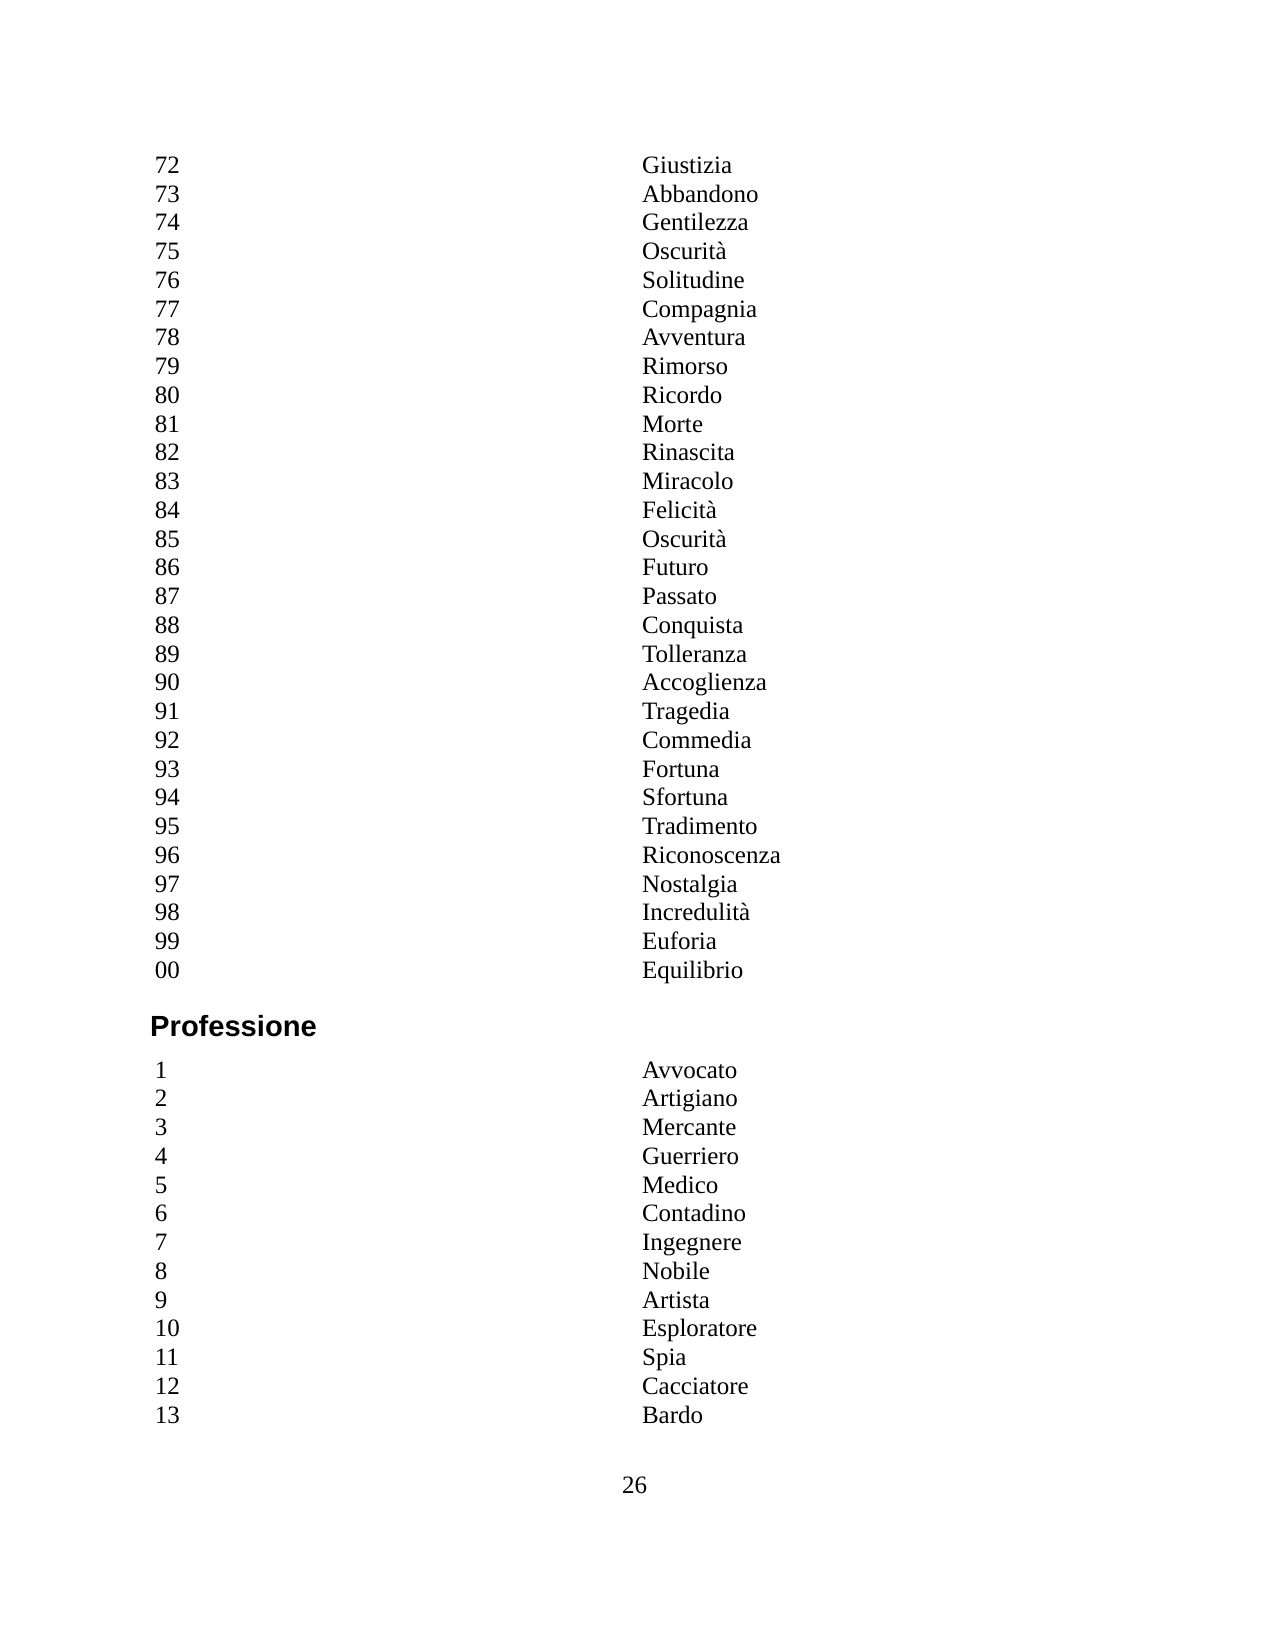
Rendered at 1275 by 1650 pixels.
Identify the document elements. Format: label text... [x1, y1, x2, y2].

table_cell Oscurità [638, 524, 1125, 552]
table_cell 90 [150, 668, 637, 696]
table_cell 83 [150, 466, 637, 495]
table_cell 12 [150, 1371, 637, 1400]
table_cell Morte [638, 409, 1125, 437]
table_cell 3 [150, 1112, 637, 1141]
table_cell 5 [150, 1170, 637, 1198]
table_cell 13 [150, 1400, 637, 1428]
table_cell Miracolo [638, 466, 1125, 495]
table_cell Accoglienza [638, 668, 1125, 696]
table_cell Oscurità [638, 236, 1125, 265]
table_cell Gentilezza [638, 208, 1125, 236]
table_cell Contadino [638, 1199, 1125, 1227]
table_cell 8 [150, 1256, 637, 1285]
table_cell Fortuna [638, 754, 1125, 782]
table_cell 84 [150, 495, 637, 524]
table_cell 11 [150, 1342, 637, 1371]
table_cell Conquista [638, 610, 1125, 639]
table_cell Ingegnere [638, 1227, 1125, 1256]
table_header 1 [150, 1055, 637, 1083]
table_cell 92 [150, 725, 637, 754]
subtitle Professione [150, 1009, 1125, 1042]
table_cell 73 [150, 179, 637, 207]
table_cell Rinascita [638, 438, 1125, 466]
table_cell Bardo [638, 1400, 1125, 1428]
table_cell Artista [638, 1285, 1125, 1313]
table_header Avvocato [638, 1055, 1125, 1083]
table_cell 96 [150, 840, 637, 869]
table_cell 88 [150, 610, 637, 639]
table_cell Avventura [638, 323, 1125, 351]
table_cell 85 [150, 524, 637, 552]
table_cell Abbandono [638, 179, 1125, 207]
table_cell 78 [150, 323, 637, 351]
table_cell 99 [150, 926, 637, 955]
table_cell Tragedia [638, 696, 1125, 725]
table_cell 75 [150, 236, 637, 265]
table_cell 95 [150, 811, 637, 840]
table_cell 6 [150, 1199, 637, 1227]
table_cell Ricordo [638, 380, 1125, 409]
table_cell 81 [150, 409, 637, 437]
table_cell 7 [150, 1227, 637, 1256]
table_cell Compagnia [638, 294, 1125, 322]
table_cell Rimorso [638, 351, 1125, 380]
table_cell 00 [150, 955, 637, 984]
table_cell 94 [150, 783, 637, 811]
table_cell Futuro [638, 553, 1125, 581]
table_cell 93 [150, 754, 637, 782]
table_cell 74 [150, 208, 637, 236]
table_cell 91 [150, 696, 637, 725]
table_cell Esploratore [638, 1314, 1125, 1342]
table_cell 10 [150, 1314, 637, 1342]
table_cell Artigiano [638, 1084, 1125, 1112]
table_cell Nostalgia [638, 869, 1125, 897]
table_cell Commedia [638, 725, 1125, 754]
table_cell Nobile [638, 1256, 1125, 1285]
table_cell Passato [638, 581, 1125, 610]
table_cell Incredulità [638, 898, 1125, 926]
table_cell Euforia [638, 926, 1125, 955]
table_cell Riconoscenza [638, 840, 1125, 869]
table_cell Medico [638, 1170, 1125, 1198]
table_cell Sfortuna [638, 783, 1125, 811]
table_cell 89 [150, 639, 637, 667]
table_cell Equilibrio [638, 955, 1125, 984]
table_cell 82 [150, 438, 637, 466]
table_cell 80 [150, 380, 637, 409]
table_cell 77 [150, 294, 637, 322]
table_cell 79 [150, 351, 637, 380]
table_cell 87 [150, 581, 637, 610]
table_cell Felicità [638, 495, 1125, 524]
table_cell 2 [150, 1084, 637, 1112]
table_cell Spia [638, 1342, 1125, 1371]
table_cell 98 [150, 898, 637, 926]
table_cell Giustizia [638, 150, 1125, 179]
table_cell 9 [150, 1285, 637, 1313]
table_cell Cacciatore [638, 1371, 1125, 1400]
table_cell 72 [150, 150, 637, 179]
table_cell Solitudine [638, 265, 1125, 294]
table_cell 76 [150, 265, 637, 294]
table_cell Tolleranza [638, 639, 1125, 667]
table_cell Guerriero [638, 1141, 1125, 1170]
table_cell Mercante [638, 1112, 1125, 1141]
table_cell 86 [150, 553, 637, 581]
table_cell Tradimento [638, 811, 1125, 840]
table_cell 4 [150, 1141, 637, 1170]
table_cell 97 [150, 869, 637, 897]
